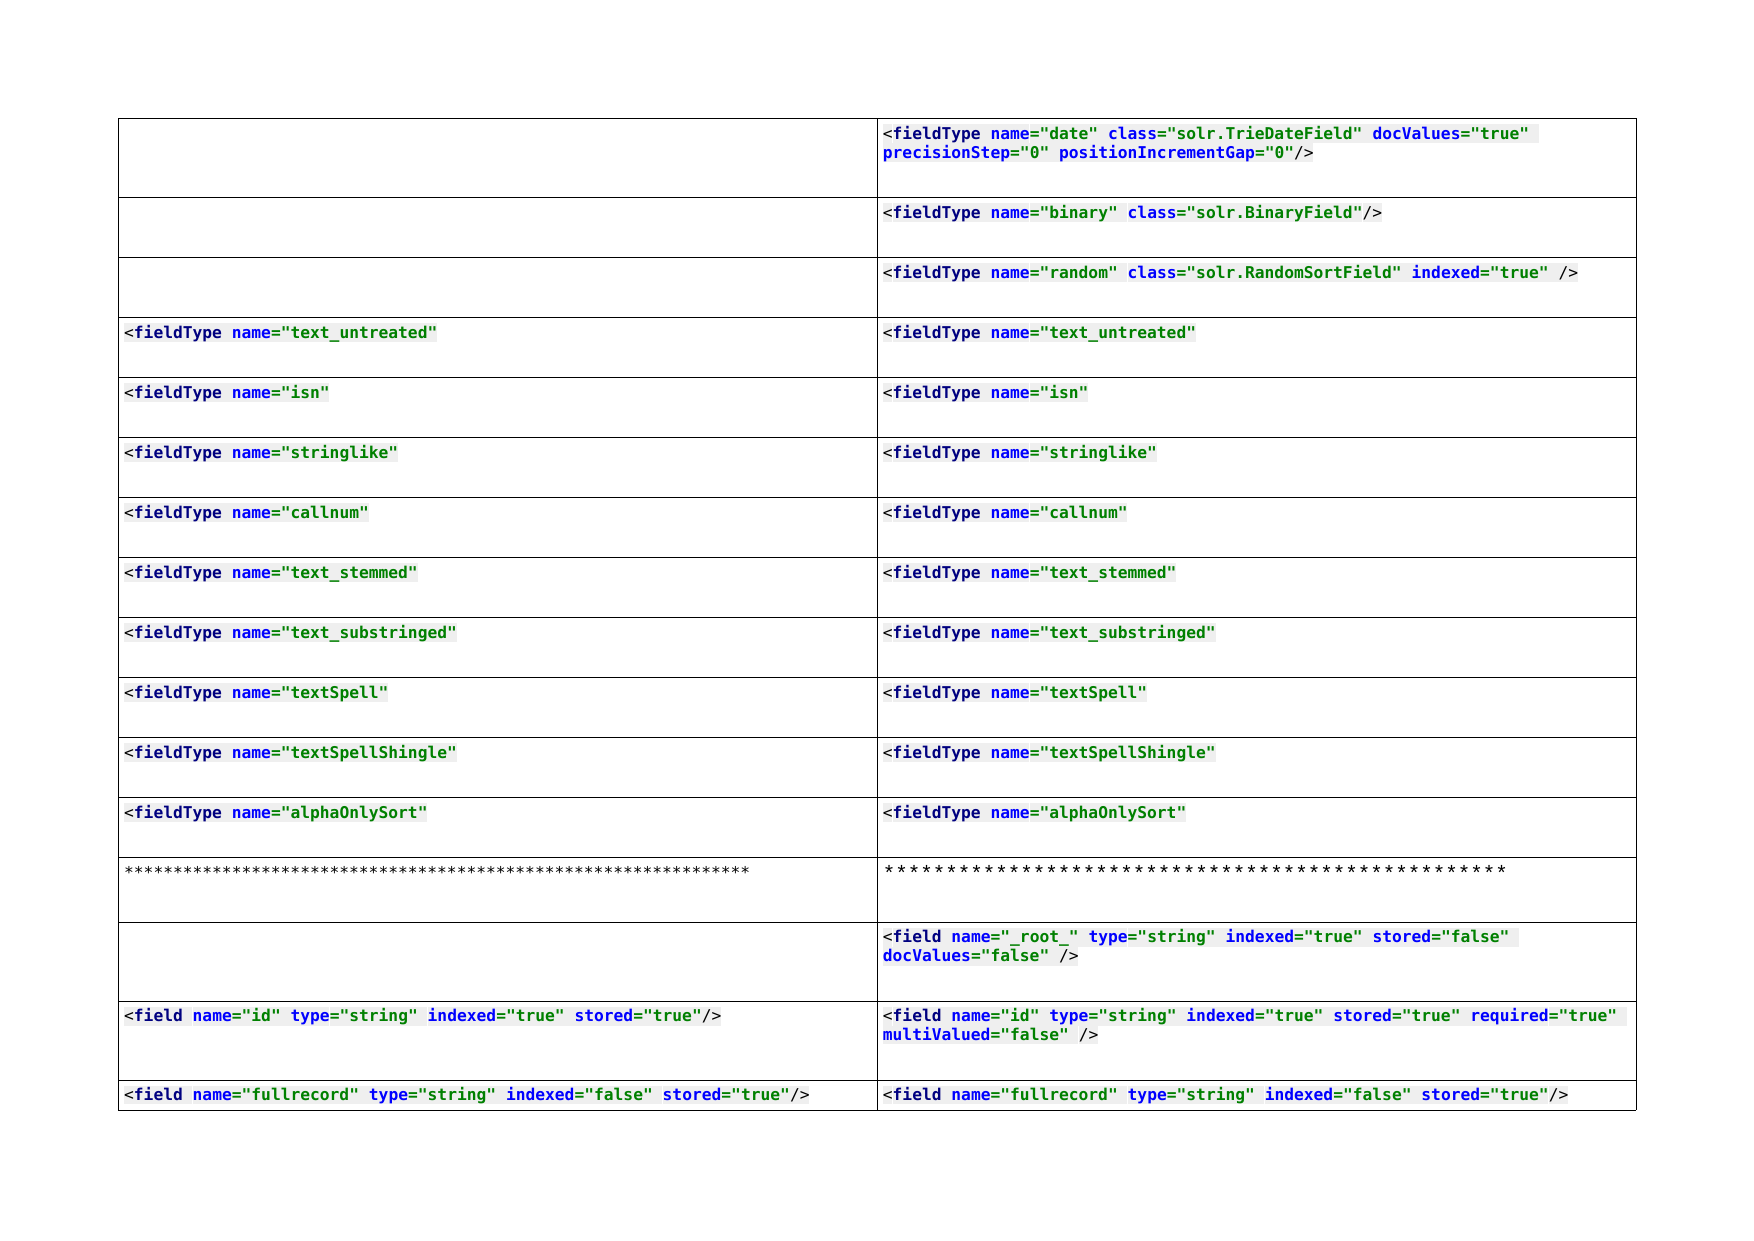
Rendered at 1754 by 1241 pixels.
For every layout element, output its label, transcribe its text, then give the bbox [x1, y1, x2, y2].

table_cell <fieldType name="textSpellShingle" [878, 738, 1636, 797]
table_cell [119, 258, 877, 317]
table_cell <fieldType name="date" class="solr.TrieDateField" docValues="true" precisionStep="0" positionIncrementGap="0"/> [878, 119, 1636, 197]
table_cell <field name="id" type="string" indexed="true" stored="true"/> [119, 1002, 877, 1080]
table_cell <field name="_root_" type="string" indexed="true" stored="false" docValues="false" /> [878, 923, 1636, 1001]
table_cell <fieldType name="alphaOnlySort" [878, 798, 1636, 857]
table_cell <fieldType name="isn" [119, 378, 877, 437]
table_cell <fieldType name="stringlike" [119, 438, 877, 497]
table_cell <fieldType name="binary" class="solr.BinaryField"/> [878, 198, 1636, 257]
table_cell <fieldType name="textSpell" [119, 678, 877, 737]
table_cell <fieldType name="textSpellShingle" [119, 738, 877, 797]
table_cell <fieldType name="random" class="solr.RandomSortField" indexed="true" /> [878, 258, 1636, 317]
table_cell <fieldType name="callnum" [119, 498, 877, 557]
table_cell <fieldType name="text_stemmed" [119, 558, 877, 617]
table_cell <fieldType name="text_untreated" [119, 318, 877, 377]
table_cell <fieldType name="text_substringed" [119, 618, 877, 677]
table_cell [119, 119, 877, 197]
table_cell <fieldType name="text_stemmed" [878, 558, 1636, 617]
table_cell **************************************************************** [119, 858, 877, 922]
table_cell <field name="id" type="string" indexed="true" stored="true" required="true" multiValued="false" /> [878, 1002, 1636, 1080]
table_cell <fieldType name="text_untreated" [878, 318, 1636, 377]
table_cell <fieldType name="text_substringed" [878, 618, 1636, 677]
table_cell <fieldType name="stringlike" [878, 438, 1636, 497]
table_cell ************************************************** [878, 858, 1636, 922]
table_cell <fieldType name="isn" [878, 378, 1636, 437]
table_cell [119, 923, 877, 1001]
table_cell <fieldType name="callnum" [878, 498, 1636, 557]
table_cell [119, 198, 877, 257]
table_cell <fieldType name="textSpell" [878, 678, 1636, 737]
table_cell <fieldType name="alphaOnlySort" [119, 798, 877, 857]
table_cell <field name="fullrecord" type="string" indexed="false" stored="true"/> [878, 1081, 1636, 1110]
table_cell <field name="fullrecord" type="string" indexed="false" stored="true"/> [119, 1081, 877, 1110]
